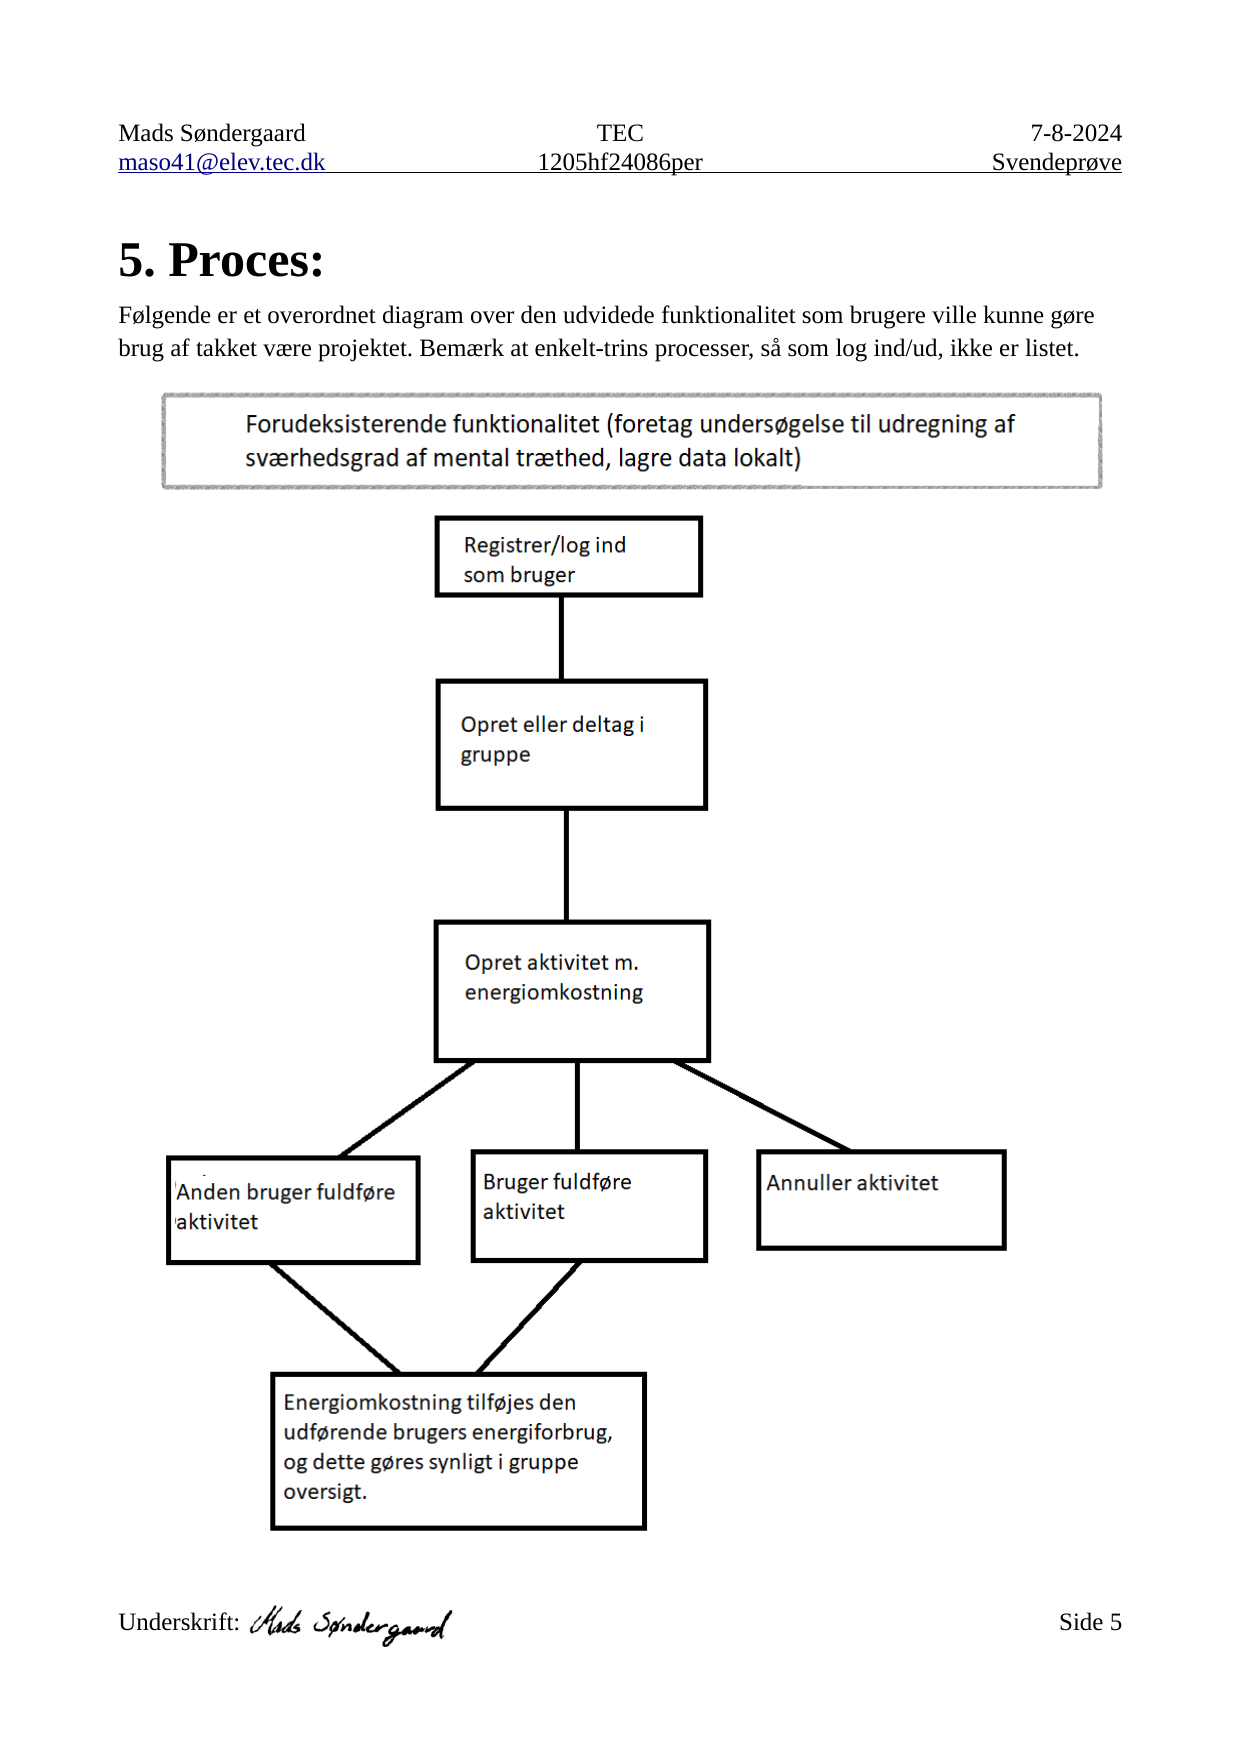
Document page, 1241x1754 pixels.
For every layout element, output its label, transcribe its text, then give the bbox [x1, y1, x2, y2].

subtitle 5. Proces: [118, 230, 1122, 288]
text Følgende er et overordnet diagram over den udvidede funktionalitet som brugere ville kunne gøre brug af takket være projektet. Bemærk at enkelt-trins processer, så som log ind/ud, ikke er listet. [118, 300, 1122, 362]
picture [244, 1600, 458, 1647]
